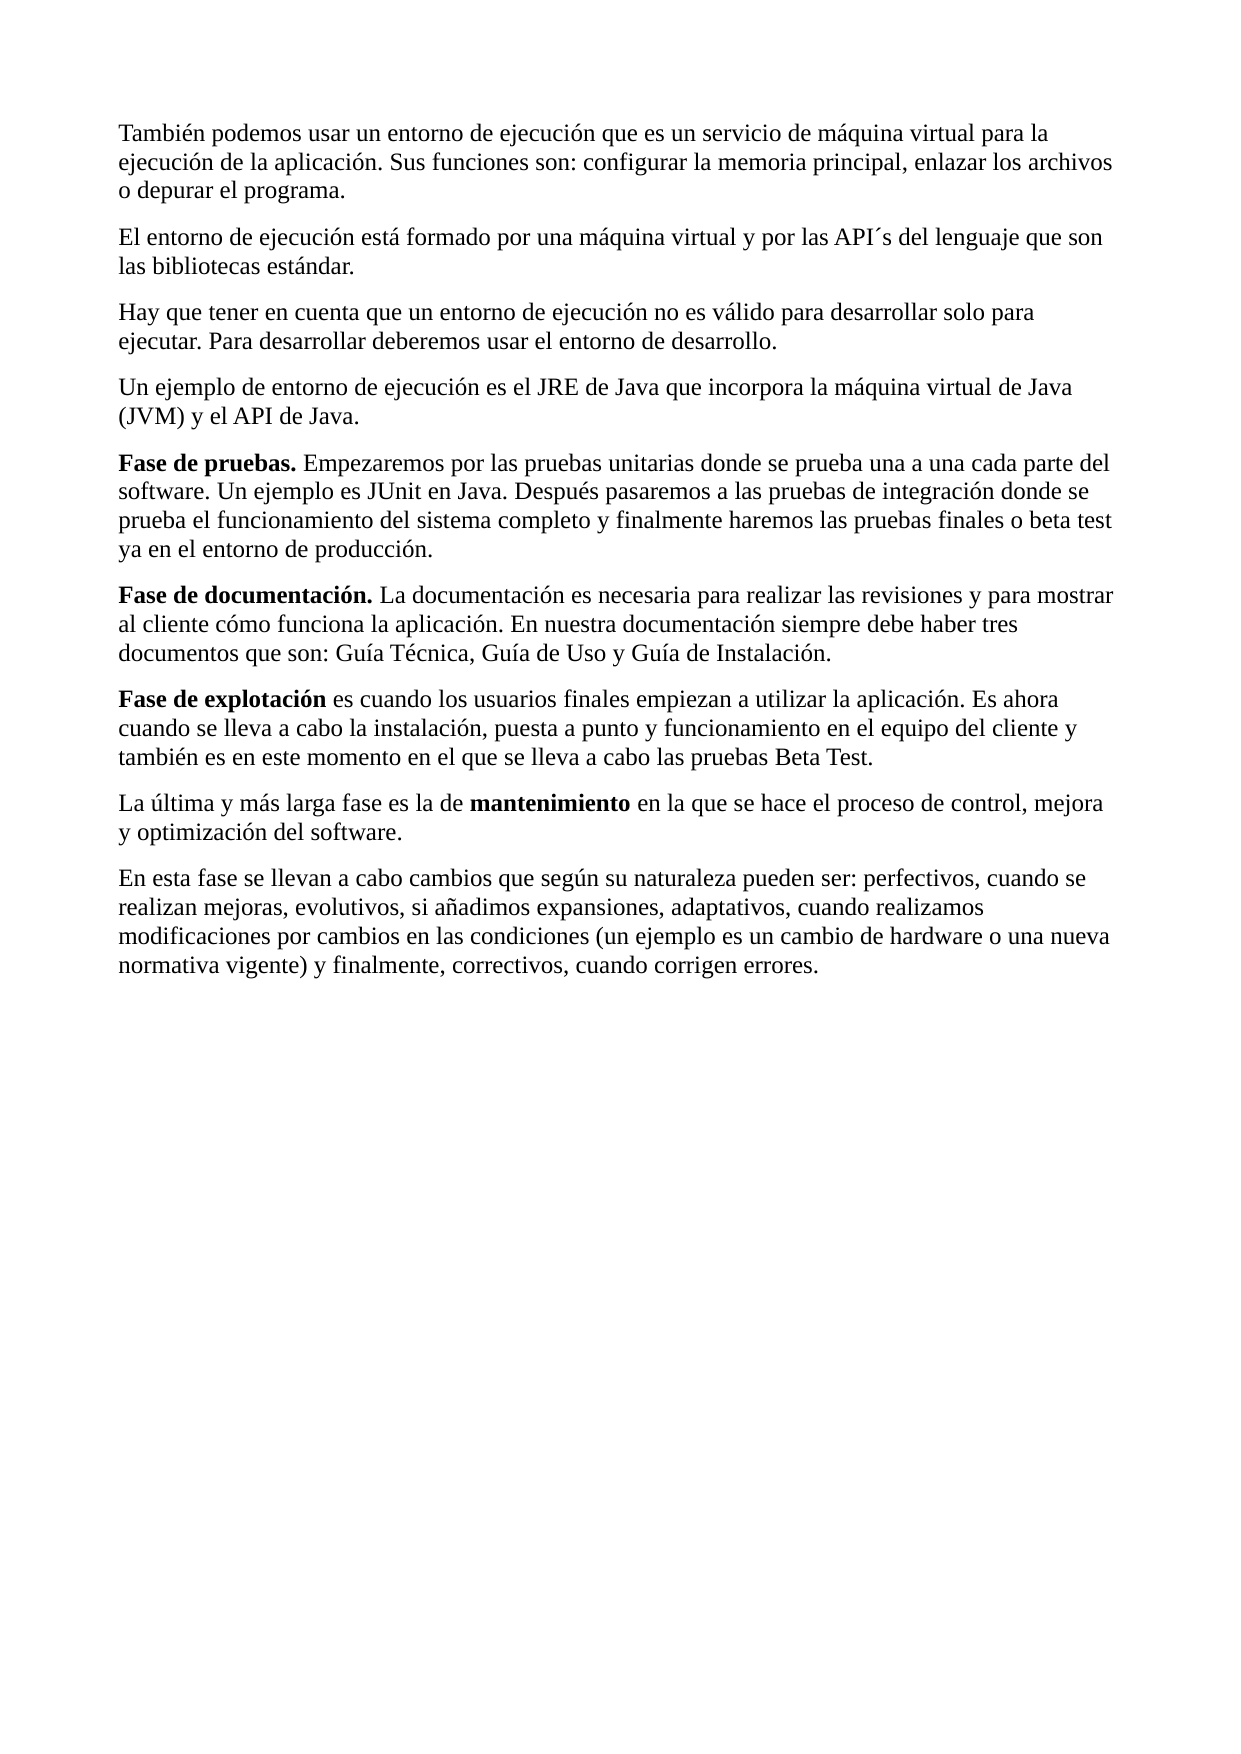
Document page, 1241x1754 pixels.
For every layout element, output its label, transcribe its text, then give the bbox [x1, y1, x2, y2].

text Hay que tener en cuenta que un entorno de ejecución no es válido para desarrollar solo para ejecutar. Para desarrollar deberemos usar el entorno de desarrollo. [118, 297, 1122, 355]
text Fase de explotación es cuando los usuarios finales empiezan a utilizar la aplicación. Es ahora cuando se lleva a cabo la instalación, puesta a punto y funcionamiento en el equipo del cliente y también es en este momento en el que se lleva a cabo las pruebas Beta Test. [118, 684, 1122, 771]
text El entorno de ejecución está formado por una máquina virtual y por las API´s del lenguaje que son las bibliotecas estándar. [118, 222, 1122, 279]
text En esta fase se llevan a cabo cambios que según su naturaleza pueden ser: perfectivos, cuando se realizan mejoras, evolutivos, si añadimos expansiones, adaptativos, cuando realizamos modificaciones por cambios en las condiciones (un ejemplo es un cambio de hardware o una nueva normativa vigente) y finalmente, correctivos, cuando corrigen errores. [118, 863, 1122, 978]
text Fase de documentación. La documentación es necesaria para realizar las revisiones y para mostrar al cliente cómo funciona la aplicación. En nuestra documentación siempre debe haber tres documentos que son: Guía Técnica, Guía de Uso y Guía de Instalación. [118, 580, 1122, 667]
text Un ejemplo de entorno de ejecución es el JRE de Java que incorpora la máquina virtual de Java (JVM) y el API de Java. [118, 372, 1122, 430]
text También podemos usar un entorno de ejecución que es un servicio de máquina virtual para la ejecución de la aplicación. Sus funciones son: configurar la memoria principal, enlazar los archivos o depurar el programa. [118, 118, 1122, 204]
text Fase de pruebas. Empezaremos por las pruebas unitarias donde se prueba una a una cada parte del software. Un ejemplo es JUnit en Java. Después pasaremos a las pruebas de integración donde se prueba el funcionamiento del sistema completo y finalmente haremos las pruebas finales o beta test ya en el entorno de producción. [118, 448, 1122, 563]
text La última y más larga fase es la de mantenimiento en la que se hace el proceso de control, mejora y optimización del software. [118, 788, 1122, 846]
